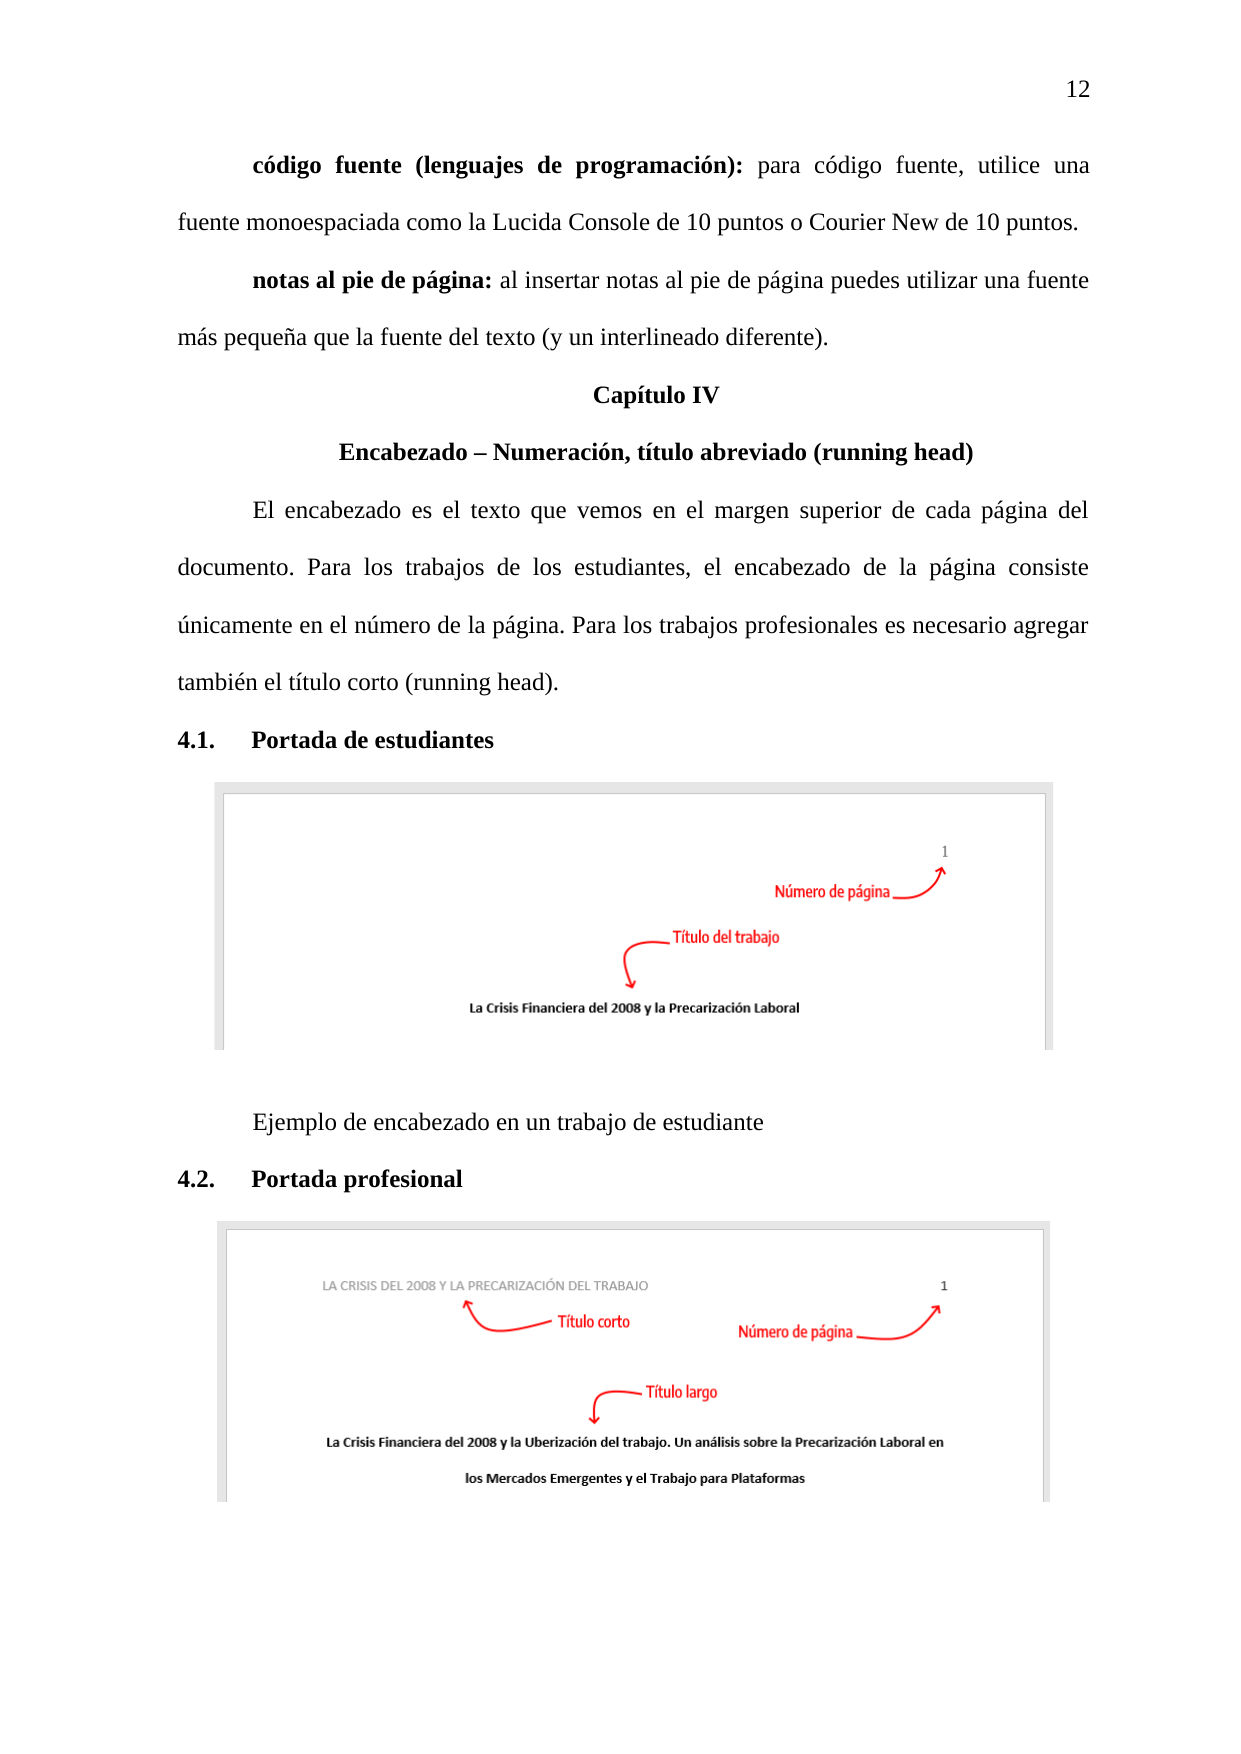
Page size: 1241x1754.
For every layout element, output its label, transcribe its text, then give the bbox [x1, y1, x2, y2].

text código fuente (lenguajes de programación): para código fuente, utilice una fuente monoespaciada como la Lucida Console de 10 puntos o Courier New de 10 puntos. [177, 150, 1090, 236]
subtitle Capítulo IV Encabezado – Numeración, título abreviado (running head) [177, 380, 1090, 466]
text notas al pie de página: al insertar notas al pie de página puedes utilizar una fuente más pequeña que la fuente del texto (y un interlineado diferente). [177, 265, 1090, 351]
picture [214, 782, 1054, 1050]
text Ejemplo de encabezado en un trabajo de estudiante [177, 782, 1090, 1136]
picture [217, 1221, 1051, 1502]
text El encabezado es el texto que vemos en el margen superior de cada página del documento. Para los trabajos de los estudiantes, el encabezado de la página consiste únicamente en el número de la página. Para los trabajos profesionales es necesario agregar también el título corto (running head). [177, 495, 1090, 553]
subtitle Portada profesional [177, 1164, 1090, 1193]
text El encabezado es el texto que vemos en el margen superior de cada página del documento. Para los trabajos de los estudiantes, el encabezado de la página consiste únicamente en el número de la página. Para los trabajos profesionales es necesario agregar también el título corto (running head). [177, 639, 1090, 696]
text El encabezado es el texto que vemos en el margen superior de cada página del documento. Para los trabajos de los estudiantes, el encabezado de la página consiste únicamente en el número de la página. Para los trabajos profesionales es necesario agregar también el título corto (running head). [177, 581, 1090, 610]
subtitle Portada de estudiantes [177, 725, 1090, 754]
